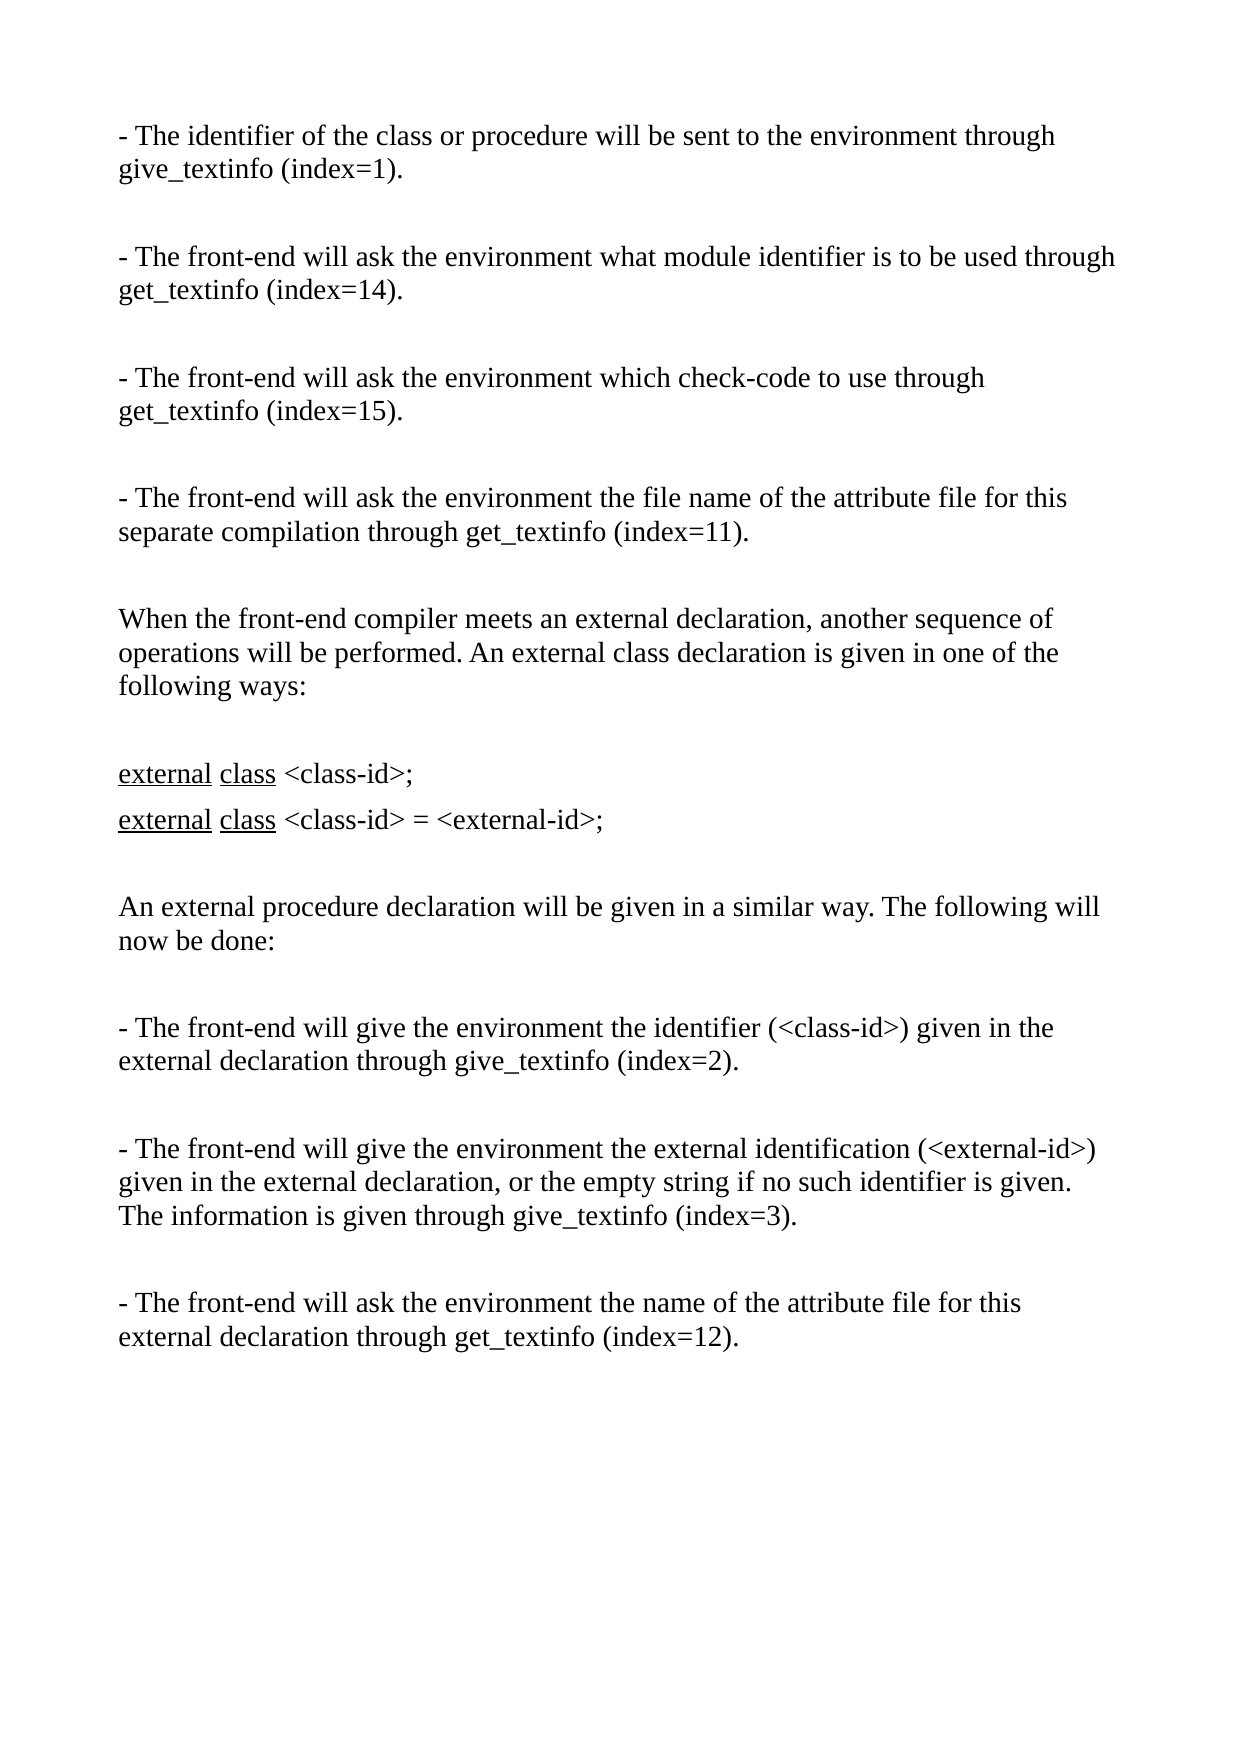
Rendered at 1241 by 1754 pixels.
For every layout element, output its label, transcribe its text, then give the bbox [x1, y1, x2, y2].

text When the front-end compiler meets an external declaration, another sequence of operations will be performed. An external class declaration is given in one of the following ways: [118, 601, 1122, 702]
text - The front-end will ask the environment what module identifier is to be used through get_textinfo (index=14). [118, 239, 1122, 306]
text An external procedure declaration will be given in a similar way. The following will now be done: [118, 889, 1122, 956]
text external class <class-id>; [118, 756, 1122, 789]
text - The front-end will give the environment the external identification (<external-id>) given in the external declaration, or the empty string if no such identifier is given. The information is given through give_textinfo (index=3). [118, 1131, 1122, 1231]
text external class <class-id> = <external-id>; [118, 802, 1122, 835]
text - The front-end will ask the environment the name of the attribute file for this external declaration through get_textinfo (index=12). [118, 1285, 1122, 1352]
text - The identifier of the class or procedure will be sent to the environment through give_textinfo (index=1). [118, 118, 1122, 185]
text - The front-end will give the environment the identifier (<class-id>) given in the external declaration through give_textinfo (index=2). [118, 1010, 1122, 1077]
text - The front-end will ask the environment which check-code to use through get_textinfo (index=15). [118, 360, 1122, 427]
text - The front-end will ask the environment the file name of the attribute file for this separate compilation through get_textinfo (index=11). [118, 481, 1122, 548]
